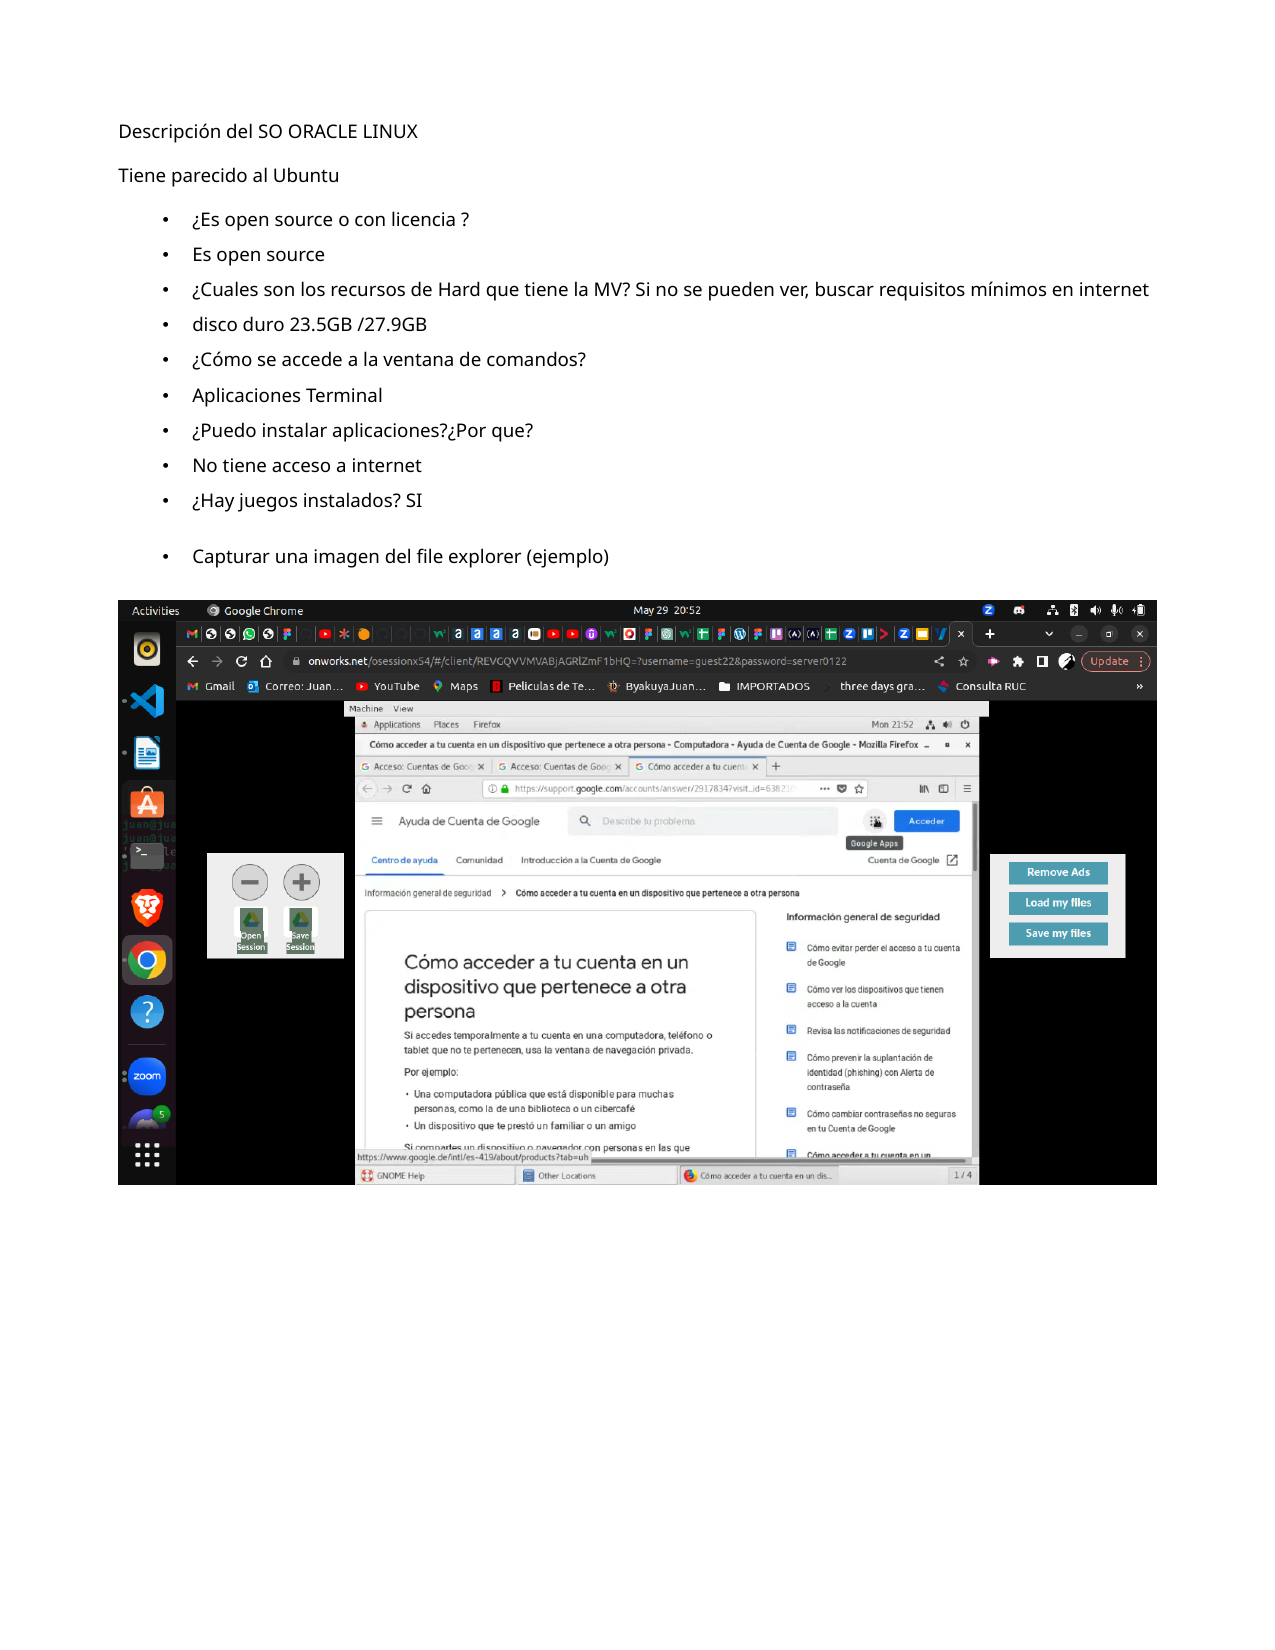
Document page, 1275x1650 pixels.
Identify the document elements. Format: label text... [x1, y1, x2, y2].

list Capturar una imagen del file explorer (ejemplo) [162, 543, 1157, 569]
text Descripción del SO ORACLE LINUX [118, 118, 1157, 144]
picture [118, 600, 1157, 1185]
list disco duro 23.5GB /27.9GB [162, 311, 1157, 337]
list ¿Hay juegos instalados? SI [162, 487, 1157, 513]
list ¿Cuales son los recursos de Hard que tiene la MV? Si no se pueden ver, buscar requisitos mínimos en internet [162, 276, 1157, 302]
list No tiene acceso a internet [162, 452, 1157, 478]
text Tiene parecido al Ubuntu [118, 162, 1157, 187]
list Es open source [162, 241, 1157, 267]
list ¿Es open source o con licencia ? [162, 206, 1157, 231]
list ¿Cómo se accede a la ventana de comandos? [162, 347, 1157, 372]
list ¿Puedo instalar aplicaciones?¿Por que? [162, 417, 1157, 443]
list Aplicaciones Terminal [162, 382, 1157, 407]
